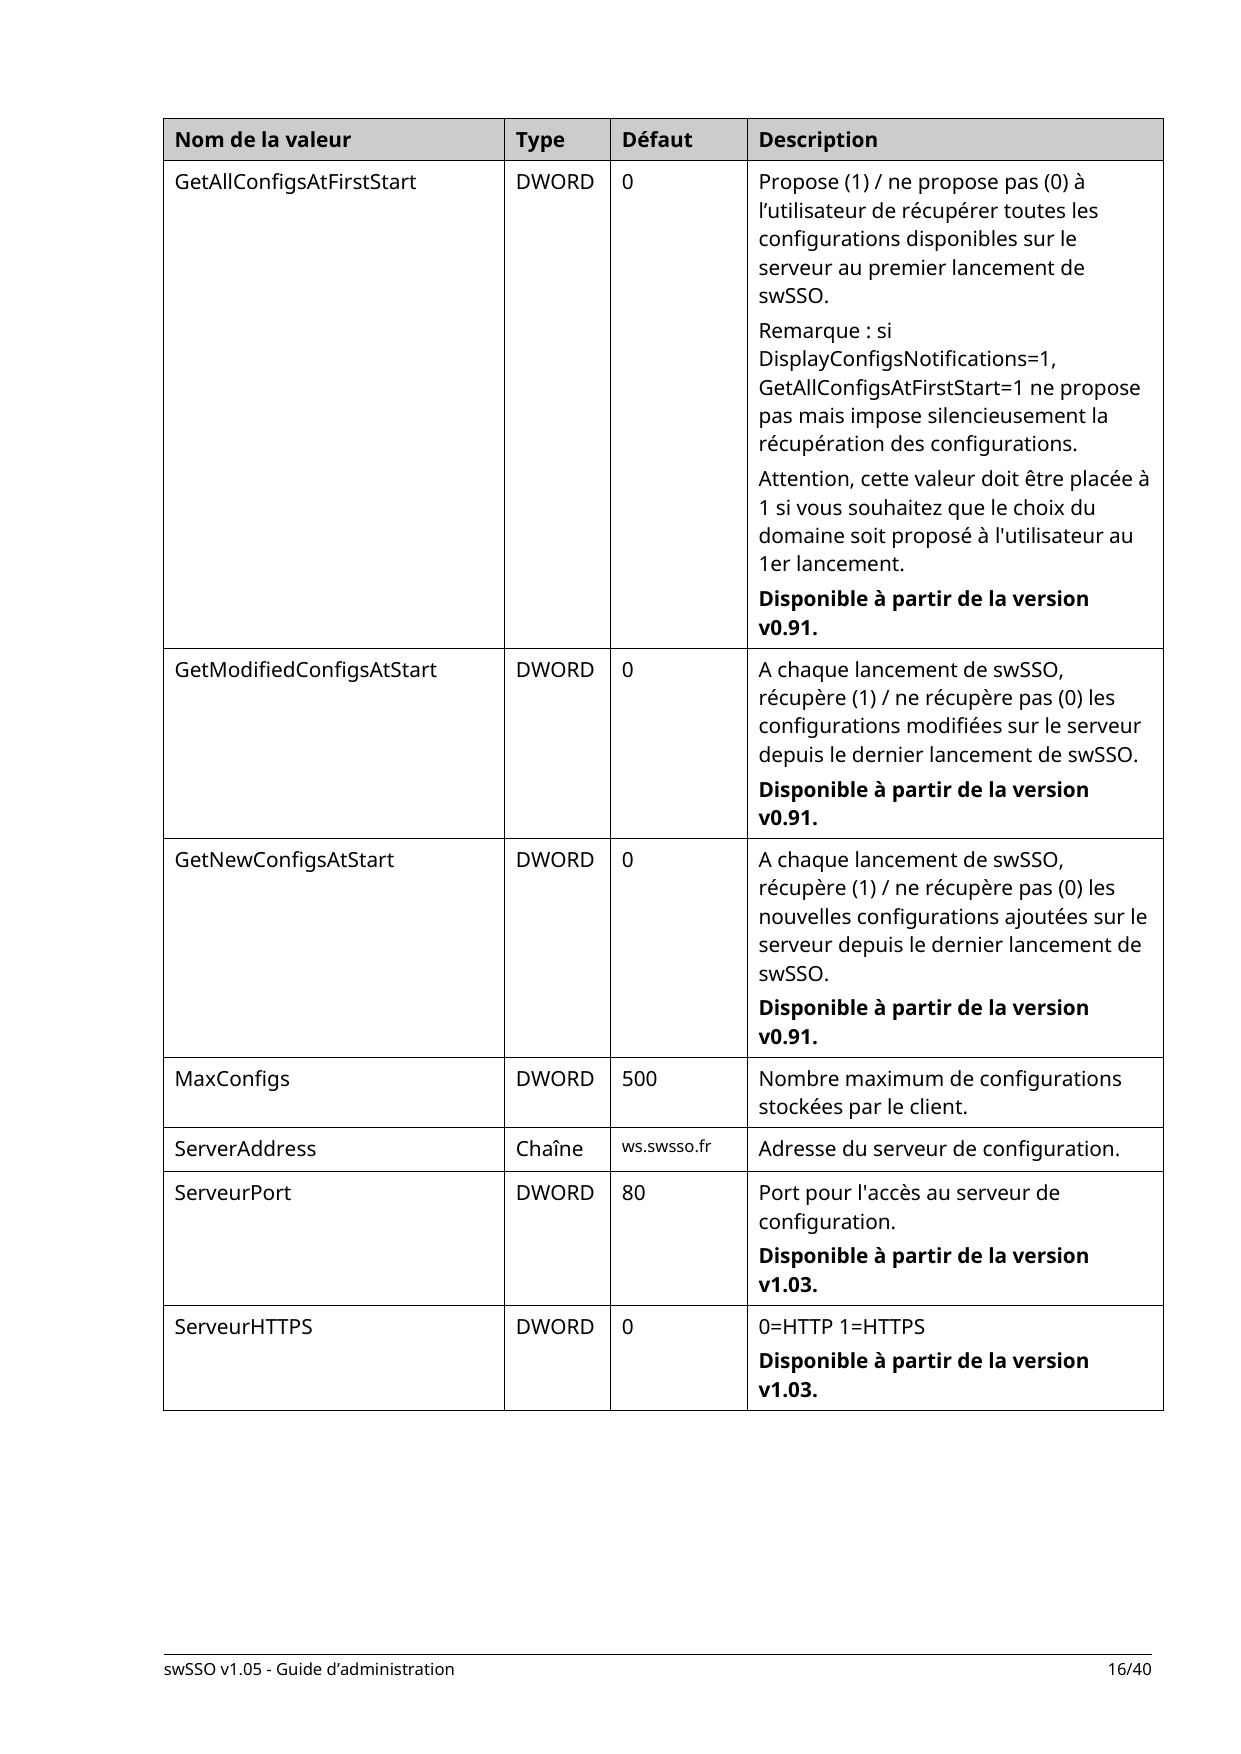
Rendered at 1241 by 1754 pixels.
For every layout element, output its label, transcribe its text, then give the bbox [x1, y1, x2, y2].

table_cell 0 [611, 839, 747, 1057]
table_cell Propose (1) / ne propose pas (0) à l’utilisateur de récupérer toutes les configurations disponibles sur le serveur au premier lancement de swSSO. Remarque : si DisplayConfigsNotifications=1, GetAllConfigsAtFirstStart=1 ne propose pas mais impose silencieusement la récupération des configurations. Attention, cette valeur doit être placée à 1 si vous souhaitez que le choix du domaine soit proposé à l'utilisateur au 1er lancement. Disponible à partir de la version v0.91. [748, 161, 1163, 647]
table_cell DWORD [505, 1172, 610, 1305]
table_cell Adresse du serveur de configuration. [748, 1128, 1163, 1171]
table_cell DWORD [505, 649, 610, 838]
table_cell A chaque lancement de swSSO, récupère (1) / ne récupère pas (0) les configurations modifiées sur le serveur depuis le dernier lancement de swSSO. Disponible à partir de la version v0.91. [748, 649, 1163, 838]
table_cell DWORD [505, 161, 610, 647]
table_cell 500 [611, 1058, 747, 1127]
table_cell DWORD [505, 1306, 610, 1410]
table_cell DWORD [505, 839, 610, 1057]
table_header Défaut [611, 119, 747, 160]
table_cell GetAllConfigsAtFirstStart [164, 161, 504, 647]
table_cell A chaque lancement de swSSO, récupère (1) / ne récupère pas (0) les nouvelles configurations ajoutées sur le serveur depuis le dernier lancement de swSSO. Disponible à partir de la version v0.91. [748, 839, 1163, 1057]
table_cell Chaîne [505, 1128, 610, 1171]
table_cell ServeurPort [164, 1172, 504, 1305]
table_cell GetNewConfigsAtStart [164, 839, 504, 1057]
table_cell ws.swsso.fr [611, 1128, 747, 1171]
table_cell DWORD [505, 1058, 610, 1127]
table_header Description [748, 119, 1163, 160]
table_cell ServerAddress [164, 1128, 504, 1171]
table_cell Port pour l'accès au serveur de configuration. Disponible à partir de la version v1.03. [748, 1172, 1163, 1305]
table_cell 0 [611, 649, 747, 838]
table_cell GetModifiedConfigsAtStart [164, 649, 504, 838]
table_cell 80 [611, 1172, 747, 1305]
table_cell 0 [611, 1306, 747, 1410]
table_cell 0 [611, 161, 747, 647]
table_header Type [505, 119, 610, 160]
table_cell 0=HTTP 1=HTTPS Disponible à partir de la version v1.03. [748, 1306, 1163, 1410]
table_cell MaxConfigs [164, 1058, 504, 1127]
table_cell ServeurHTTPS [164, 1306, 504, 1410]
table_header Nom de la valeur [164, 119, 504, 160]
table_cell Nombre maximum de configurations stockées par le client. [748, 1058, 1163, 1127]
